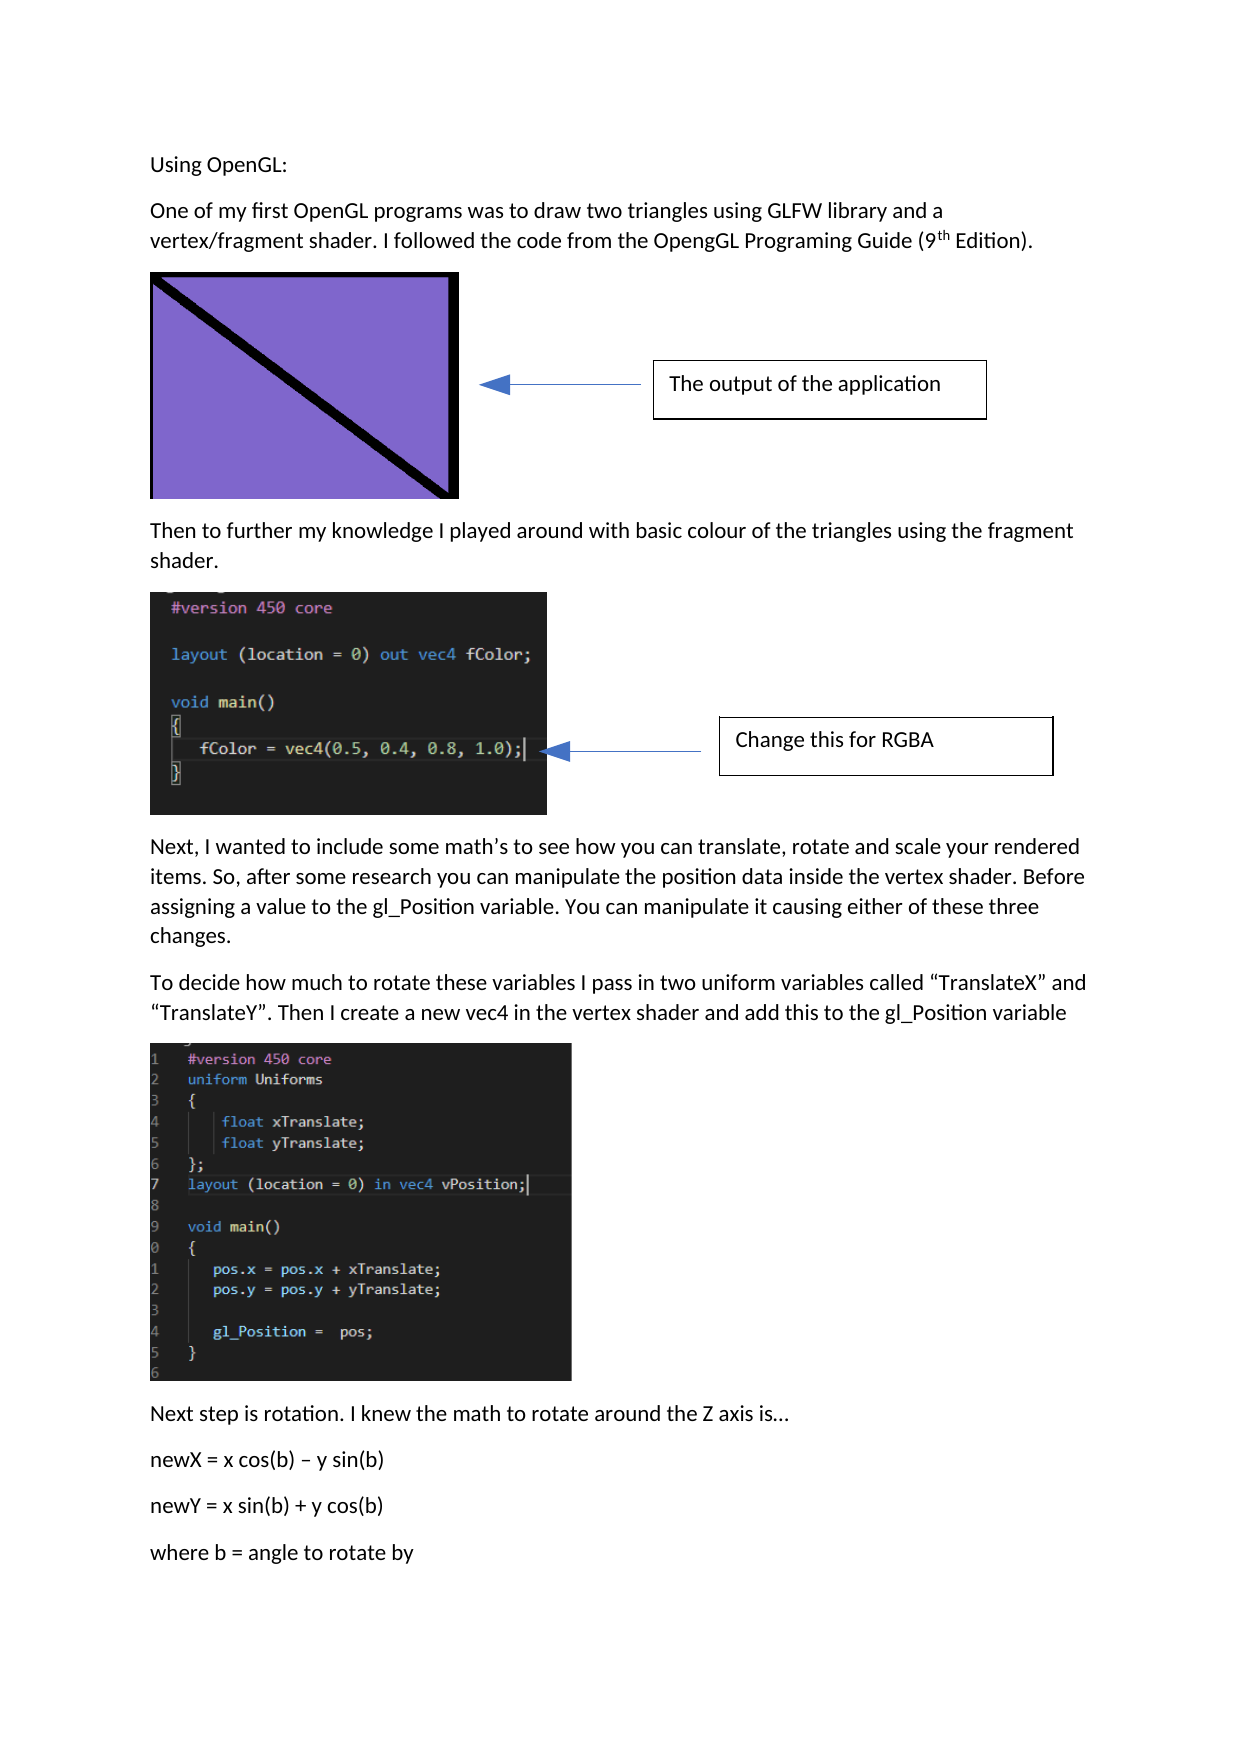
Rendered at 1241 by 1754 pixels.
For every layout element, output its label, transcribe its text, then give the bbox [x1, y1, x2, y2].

text Then to further my knowledge I played around with basic colour of the triangles using the fragment shader. [150, 516, 1090, 574]
text Next, I wanted to include some math’s to see how you can translate, rotate and scale your rendered items. So, after some research you can manipulate the position data inside the vertex shader. Before assigning a value to the gl_Position variable. You can manipulate it causing either of these three changes. [150, 832, 1090, 949]
text Next step is rotation. I knew the math to rotate around the Z axis is… [150, 1399, 1090, 1427]
text The output of the application [669, 369, 971, 397]
text newX = x cos(b) – y sin(b) [150, 1445, 1090, 1473]
text newY = x sin(b) + y cos(b) [150, 1491, 1090, 1519]
text One of my first OpenGL programs was to draw two triangles using GLFW library and a vertex/fragment shader. I followed the code from the OpengGL Programing Guide (9th Edition). [150, 196, 1090, 254]
text Change this for RGBA [735, 726, 1037, 753]
text To decide how much to rotate these variables I pass in two uniform variables called “TranslateX” and “TranslateY”. Then I create a new vec4 in the vertex shader and add this to the gl_Position variable [150, 968, 1090, 1026]
text Using OpenGL: [150, 150, 1090, 178]
text where b = angle to rotate by [150, 1538, 1090, 1566]
